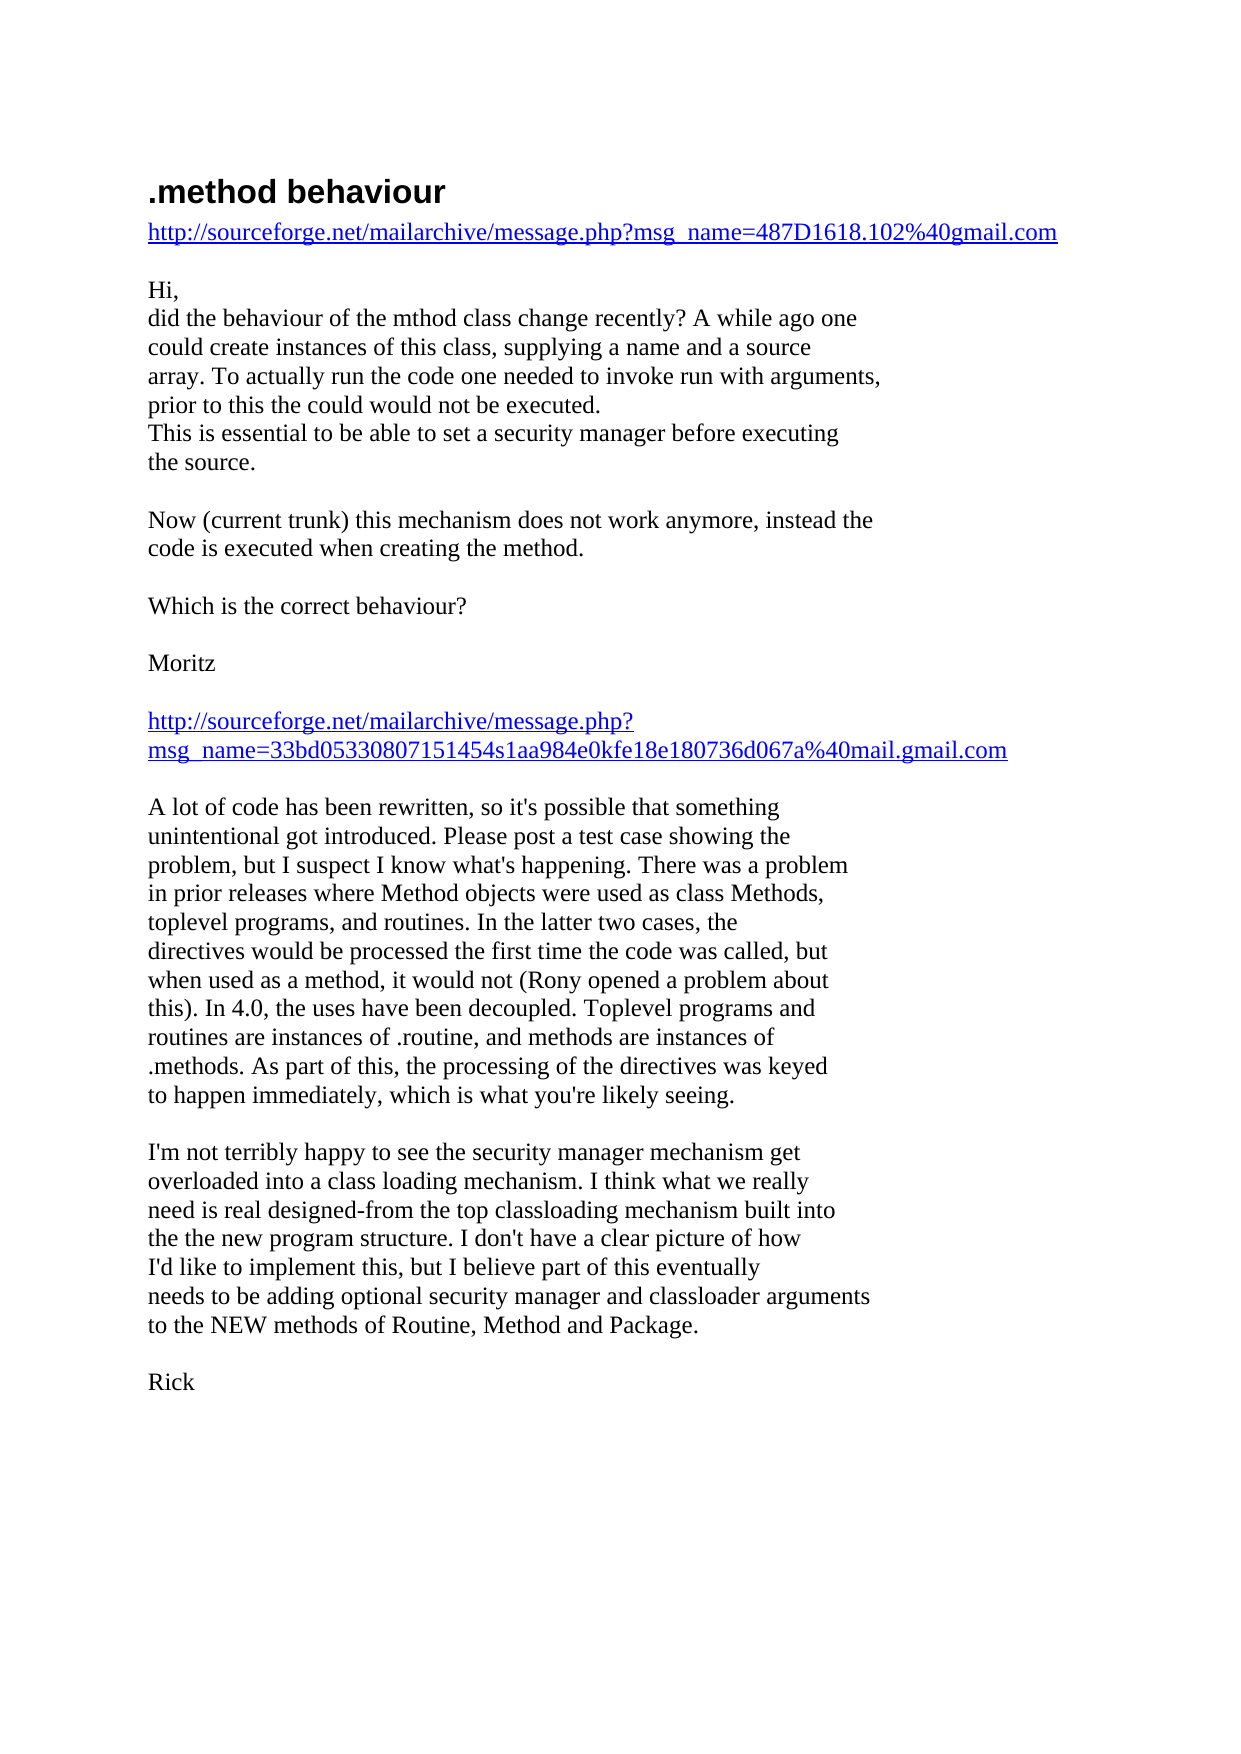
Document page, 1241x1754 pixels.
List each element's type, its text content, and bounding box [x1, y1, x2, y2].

text http://sourceforge.net/mailarchive/message.php?msg_name=33bd05330807151454s1aa984e0kfe18e180736d067a%40mail.gmail.com [148, 706, 1093, 763]
subtitle .method behaviour [148, 173, 1093, 211]
text A lot of code has been rewritten, so it's possible that something unintentional got introduced. Please post a test case showing the problem, but I suspect I know what's happening. There was a problem in prior releases where Method objects were used as class Methods, toplevel programs, and routines. In the latter two cases, the directives would be processed the first time the code was called, but when used as a method, it would not (Rony opened a problem about this). In 4.0, the uses have been decoupled. Toplevel programs and routines are instances of .routine, and methods are instances of .methods. As part of this, the processing of the directives was keyed to happen immediately, which is what you're likely seeing. I'm not terribly happy to see the security manager mechanism get overloaded into a class loading mechanism. I think what we really need is real designed-from the top classloading mechanism built into the the new program structure. I don't have a clear picture of how I'd like to implement this, but I believe part of this eventually needs to be adding optional security manager and classloader arguments to the NEW methods of Routine, Method and Package. Rick [148, 792, 1093, 1396]
text Hi, did the behaviour of the mthod class change recently? A while ago one could create instances of this class, supplying a name and a source array. To actually run the code one needed to invoke run with arguments, prior to this the could would not be executed. This is essential to be able to set a security manager before executing the source. Now (current trunk) this mechanism does not work anymore, instead the code is executed when creating the method. Which is the correct behaviour? Moritz [148, 275, 1093, 677]
text http://sourceforge.net/mailarchive/message.php?msg_name=487D1618.102%40gmail.com [148, 217, 1093, 246]
